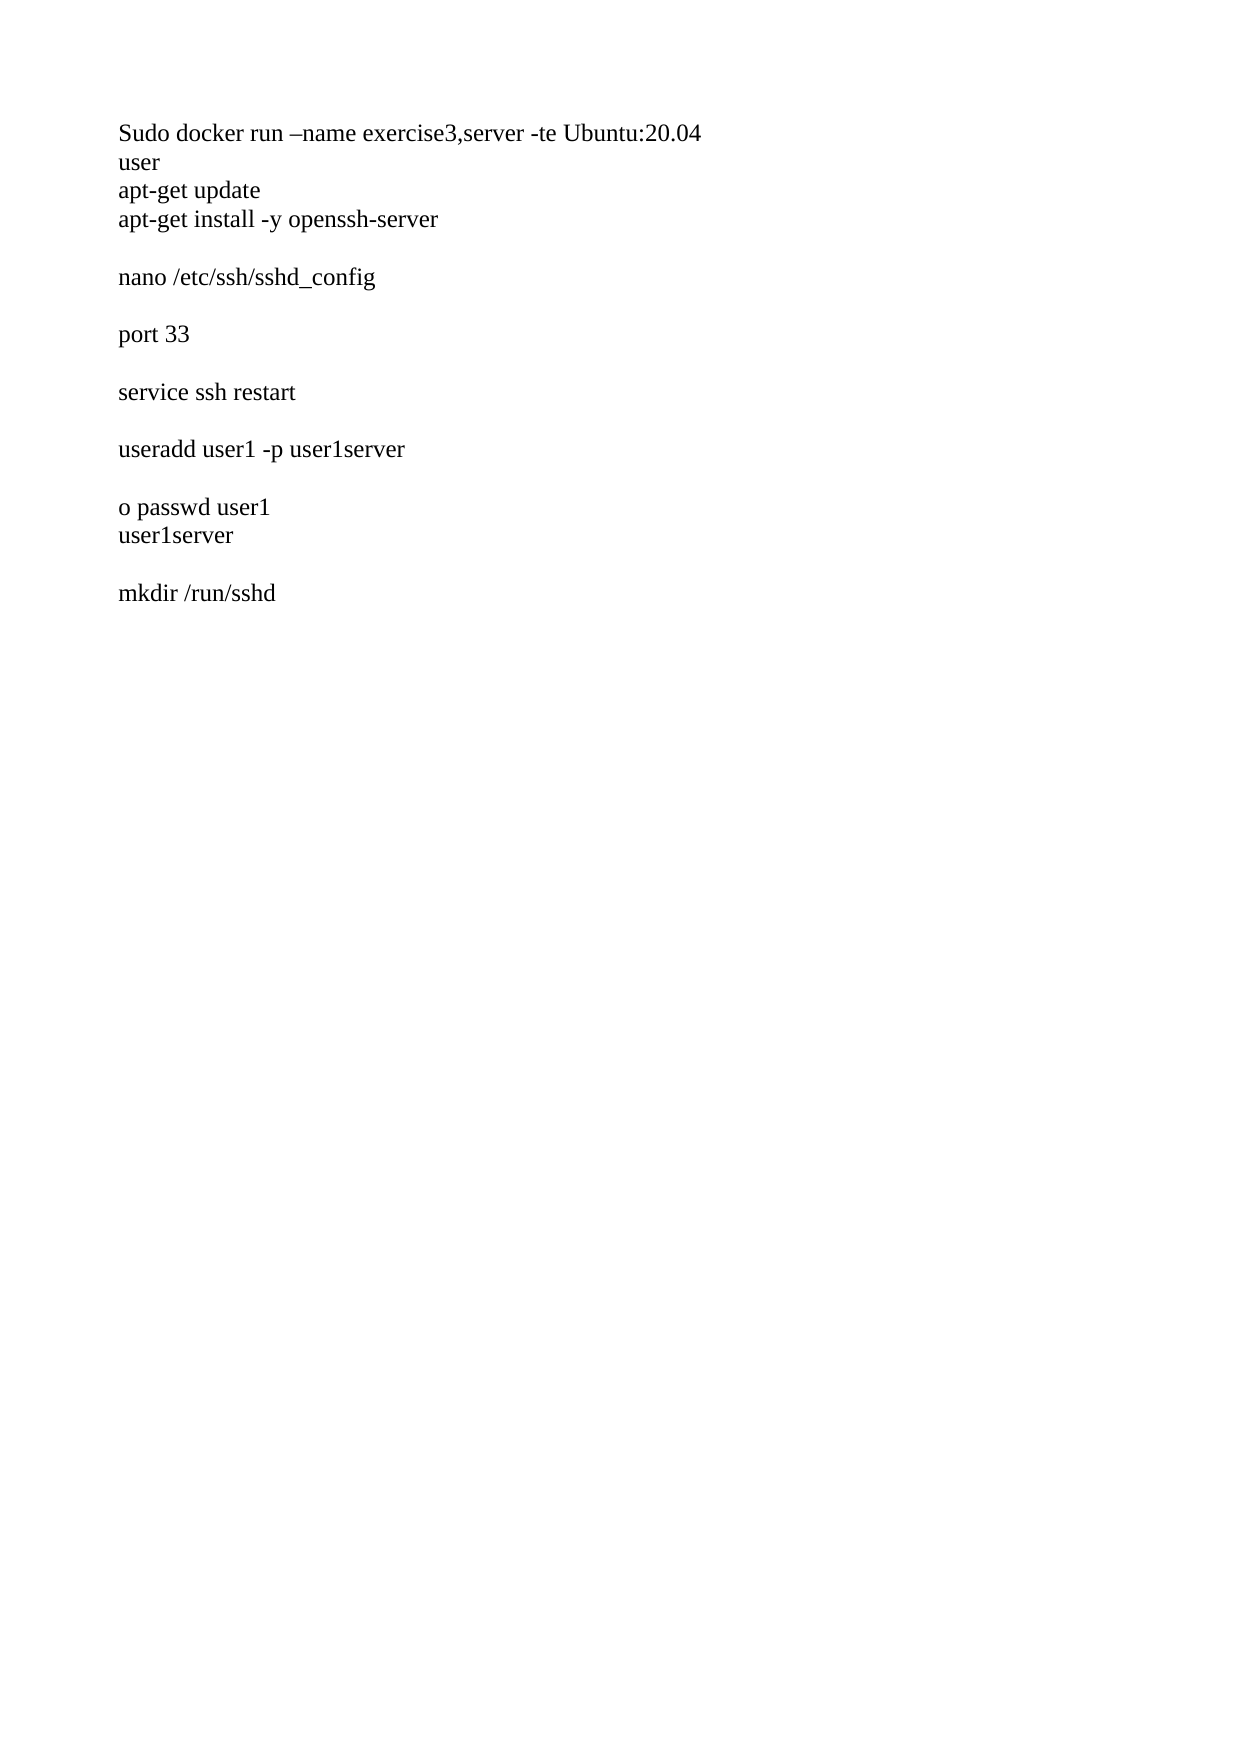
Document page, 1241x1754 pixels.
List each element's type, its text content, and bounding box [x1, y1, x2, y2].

text apt-get update [118, 176, 1122, 204]
text o passwd user1 [118, 492, 1122, 521]
text Sudo docker run –name exercise3,server -te Ubuntu:20.04 [118, 118, 1122, 147]
text service ssh restart [118, 377, 1122, 406]
text port 33 [118, 319, 1122, 348]
text useradd user1 -p user1server [118, 434, 1122, 463]
text mkdir /run/sshd [118, 578, 1122, 607]
text nano /etc/ssh/sshd_config [118, 262, 1122, 291]
text user [118, 147, 1122, 176]
text apt-get install -y openssh-server [118, 204, 1122, 233]
text user1server [118, 521, 1122, 549]
